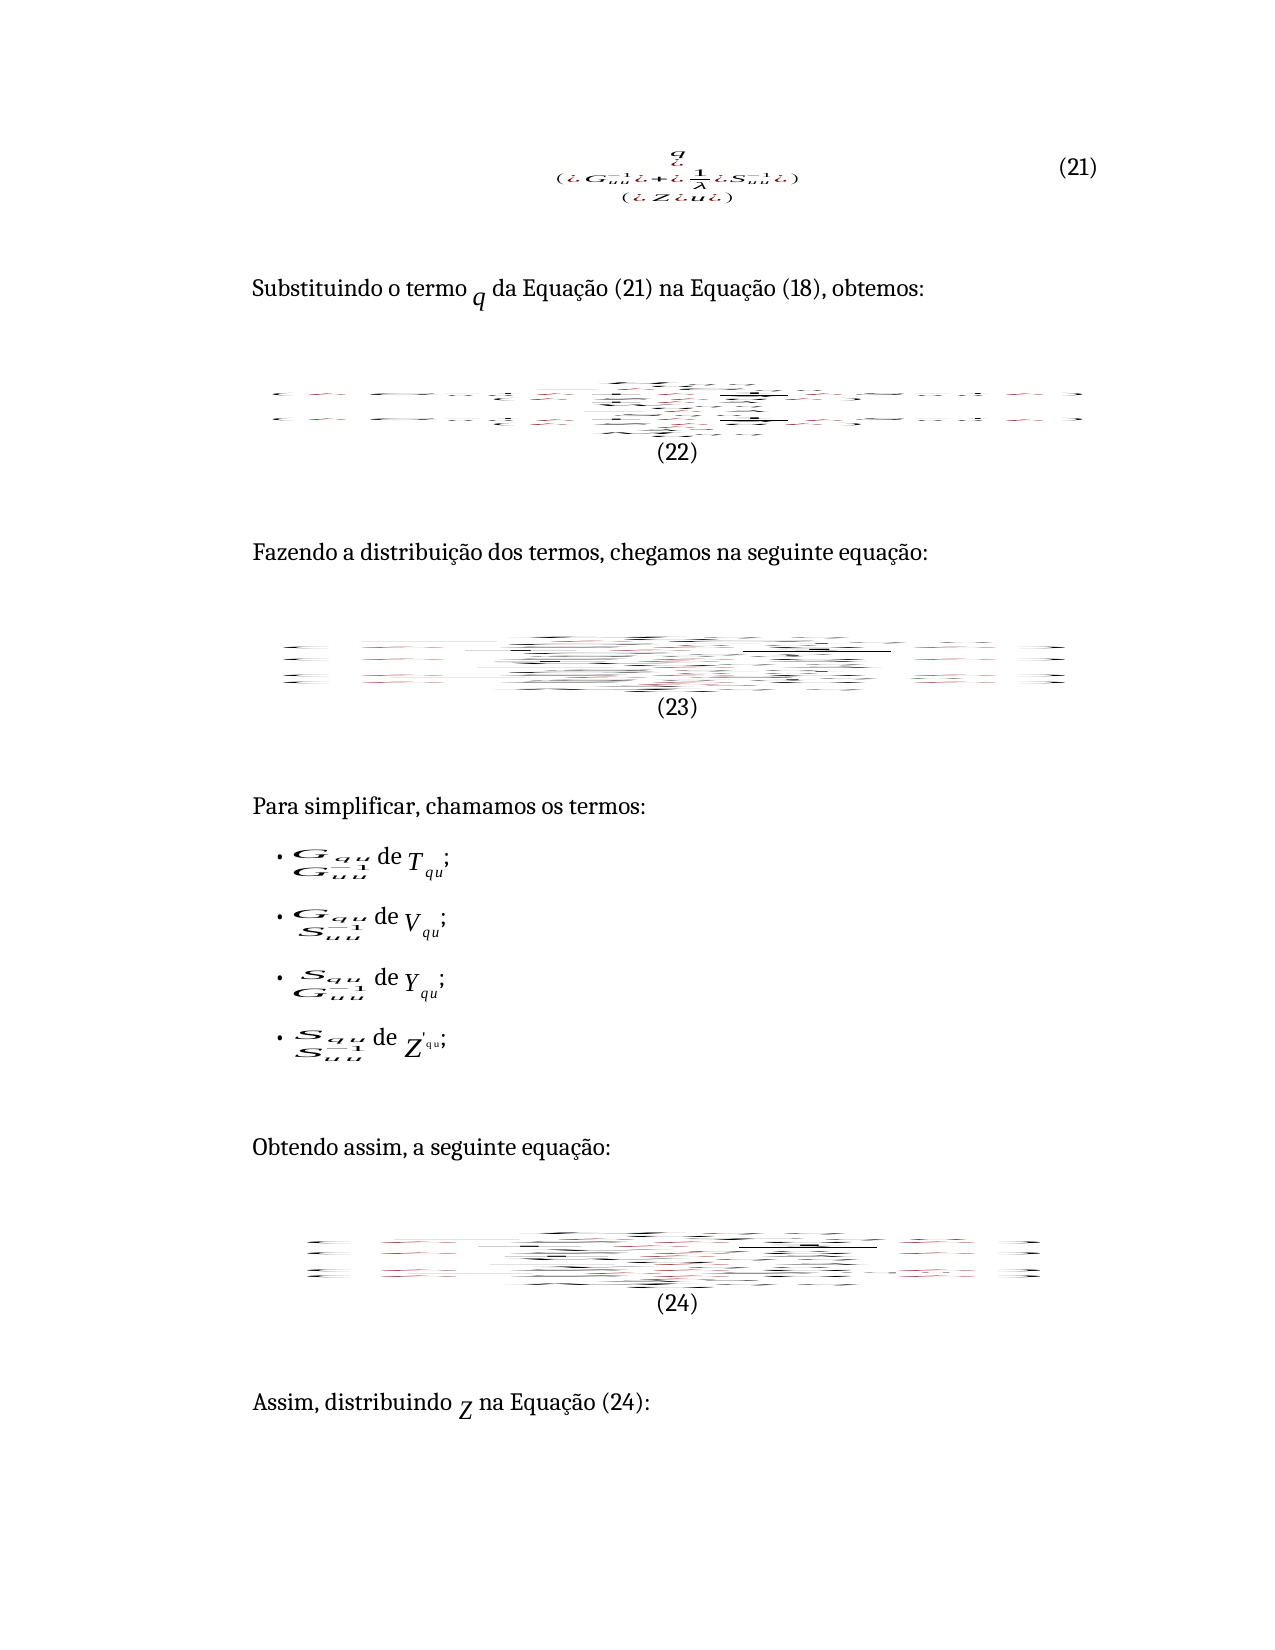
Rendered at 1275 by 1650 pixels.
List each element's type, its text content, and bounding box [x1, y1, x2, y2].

text • de ; [177, 842, 1098, 881]
text (22) [177, 382, 1098, 467]
text • de ; [177, 1023, 1098, 1063]
text Substituindo o termo da Equação (21) na Equação (18), obtemos: [177, 274, 1098, 312]
text • de ; [177, 902, 1098, 942]
text • de ; [177, 963, 1098, 1002]
text (23) [177, 637, 1098, 722]
text Obtendo assim, a seguinte equação: [177, 1133, 1098, 1162]
text Fazendo a distribuição dos termos, chegamos na seguinte equação: [177, 537, 1098, 566]
text (24) [177, 1232, 1098, 1317]
text Para simplificar, chamamos os termos: [177, 792, 1098, 821]
text (21) [177, 148, 1098, 204]
text Assim, distribuindo na Equação (24): [177, 1388, 1098, 1425]
